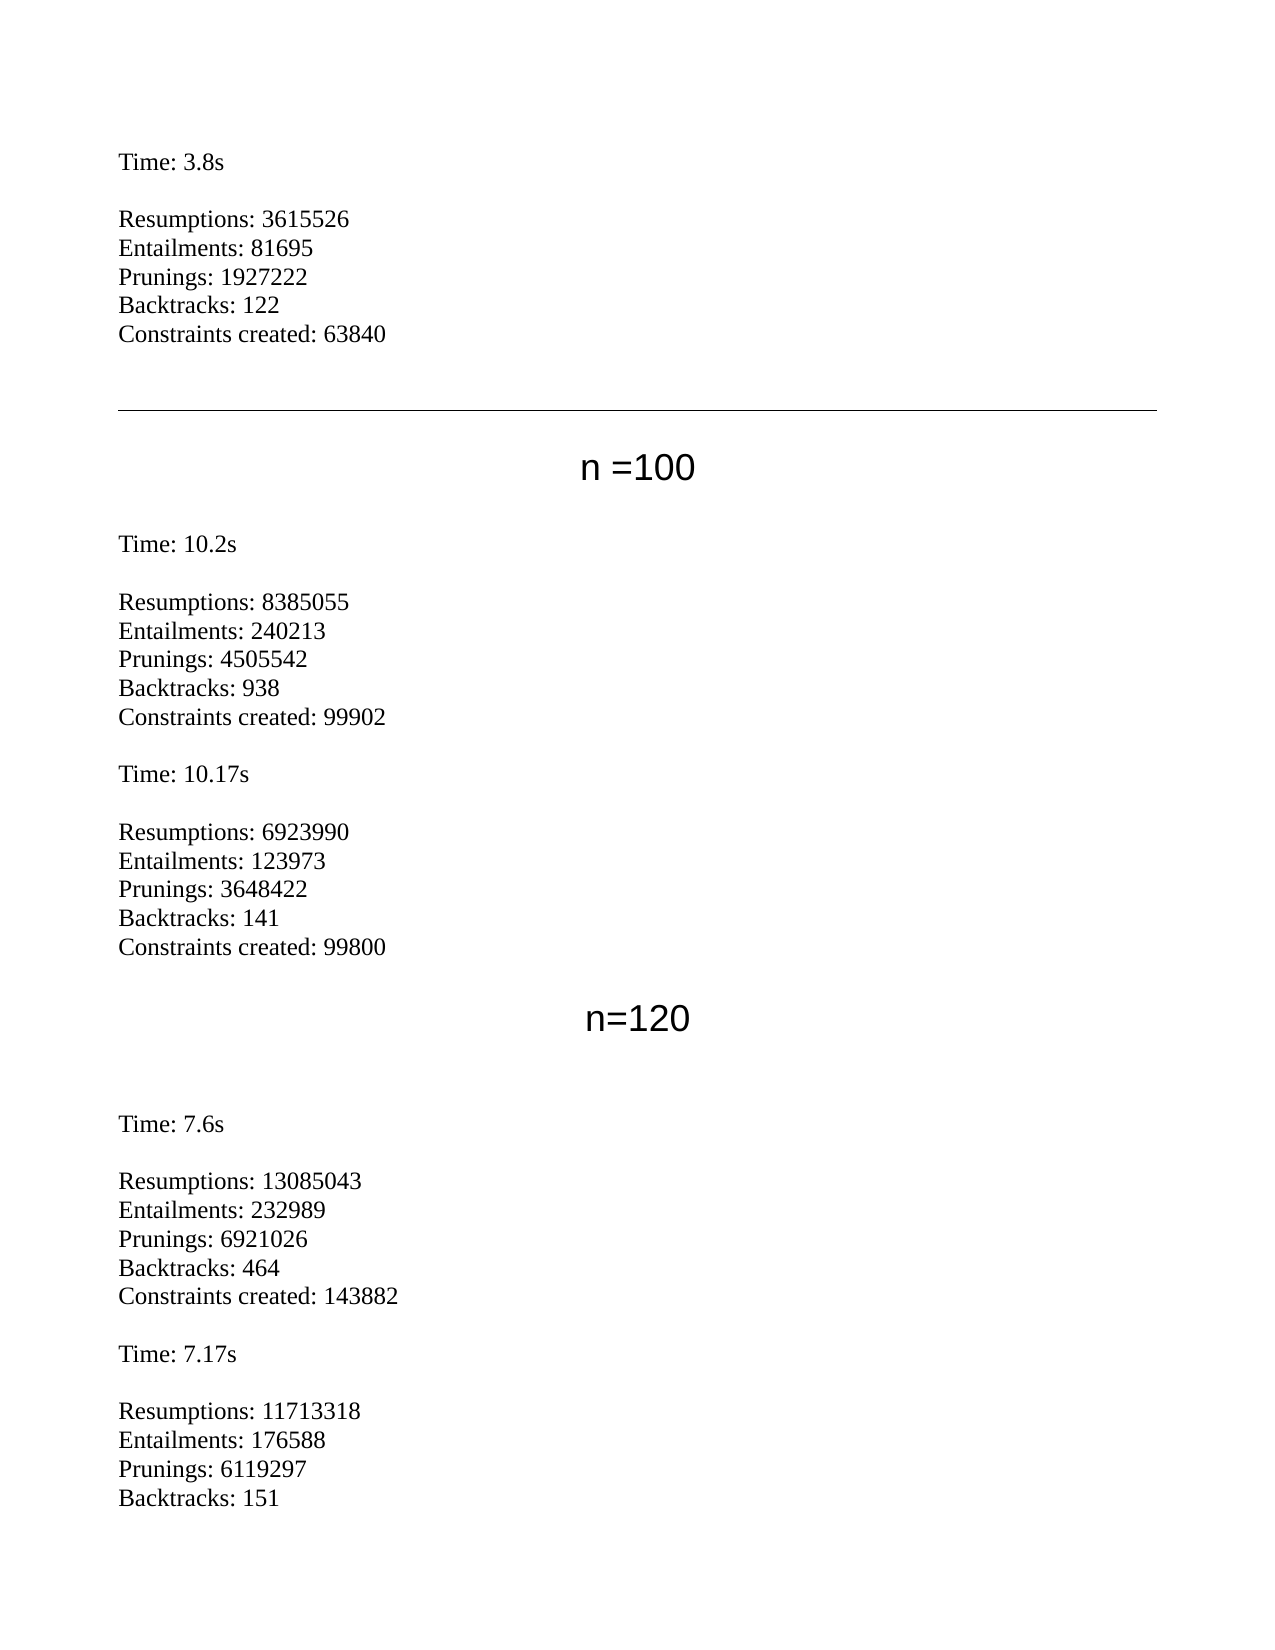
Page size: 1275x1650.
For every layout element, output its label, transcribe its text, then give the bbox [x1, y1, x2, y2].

text Prunings: 3648422 [118, 874, 1157, 903]
subtitle n=120 [118, 996, 1157, 1039]
text Resumptions: 11713318 [118, 1396, 1157, 1425]
text Prunings: 6921026 [118, 1224, 1157, 1253]
text Constraints created: 99902 [118, 702, 1157, 731]
text Entailments: 176588 [118, 1425, 1157, 1454]
text Resumptions: 3615526 [118, 204, 1157, 233]
text Entailments: 123973 [118, 846, 1157, 874]
text Entailments: 232989 [118, 1195, 1157, 1224]
text Backtracks: 141 [118, 903, 1157, 932]
text Time: 10.17s [118, 759, 1157, 788]
subtitle n =100 [118, 445, 1157, 488]
text Time: 10.2s [118, 529, 1157, 558]
text Backtracks: 151 [118, 1483, 1157, 1511]
text Backtracks: 464 [118, 1253, 1157, 1281]
text Entailments: 240213 [118, 616, 1157, 644]
text Prunings: 4505542 [118, 644, 1157, 673]
text Prunings: 6119297 [118, 1454, 1157, 1483]
text Time: 3.8s [118, 147, 1157, 176]
text Entailments: 81695 [118, 233, 1157, 262]
text Resumptions: 13085043 [118, 1166, 1157, 1195]
text Backtracks: 938 [118, 673, 1157, 702]
text Resumptions: 6923990 [118, 817, 1157, 846]
text Resumptions: 8385055 [118, 587, 1157, 616]
text Constraints created: 99800 [118, 932, 1157, 961]
text Prunings: 1927222 [118, 262, 1157, 291]
text Constraints created: 143882 [118, 1281, 1157, 1310]
text Time: 7.6s [118, 1109, 1157, 1138]
text Backtracks: 122 [118, 291, 1157, 319]
text Time: 7.17s [118, 1339, 1157, 1368]
text Constraints created: 63840 [118, 319, 1157, 348]
